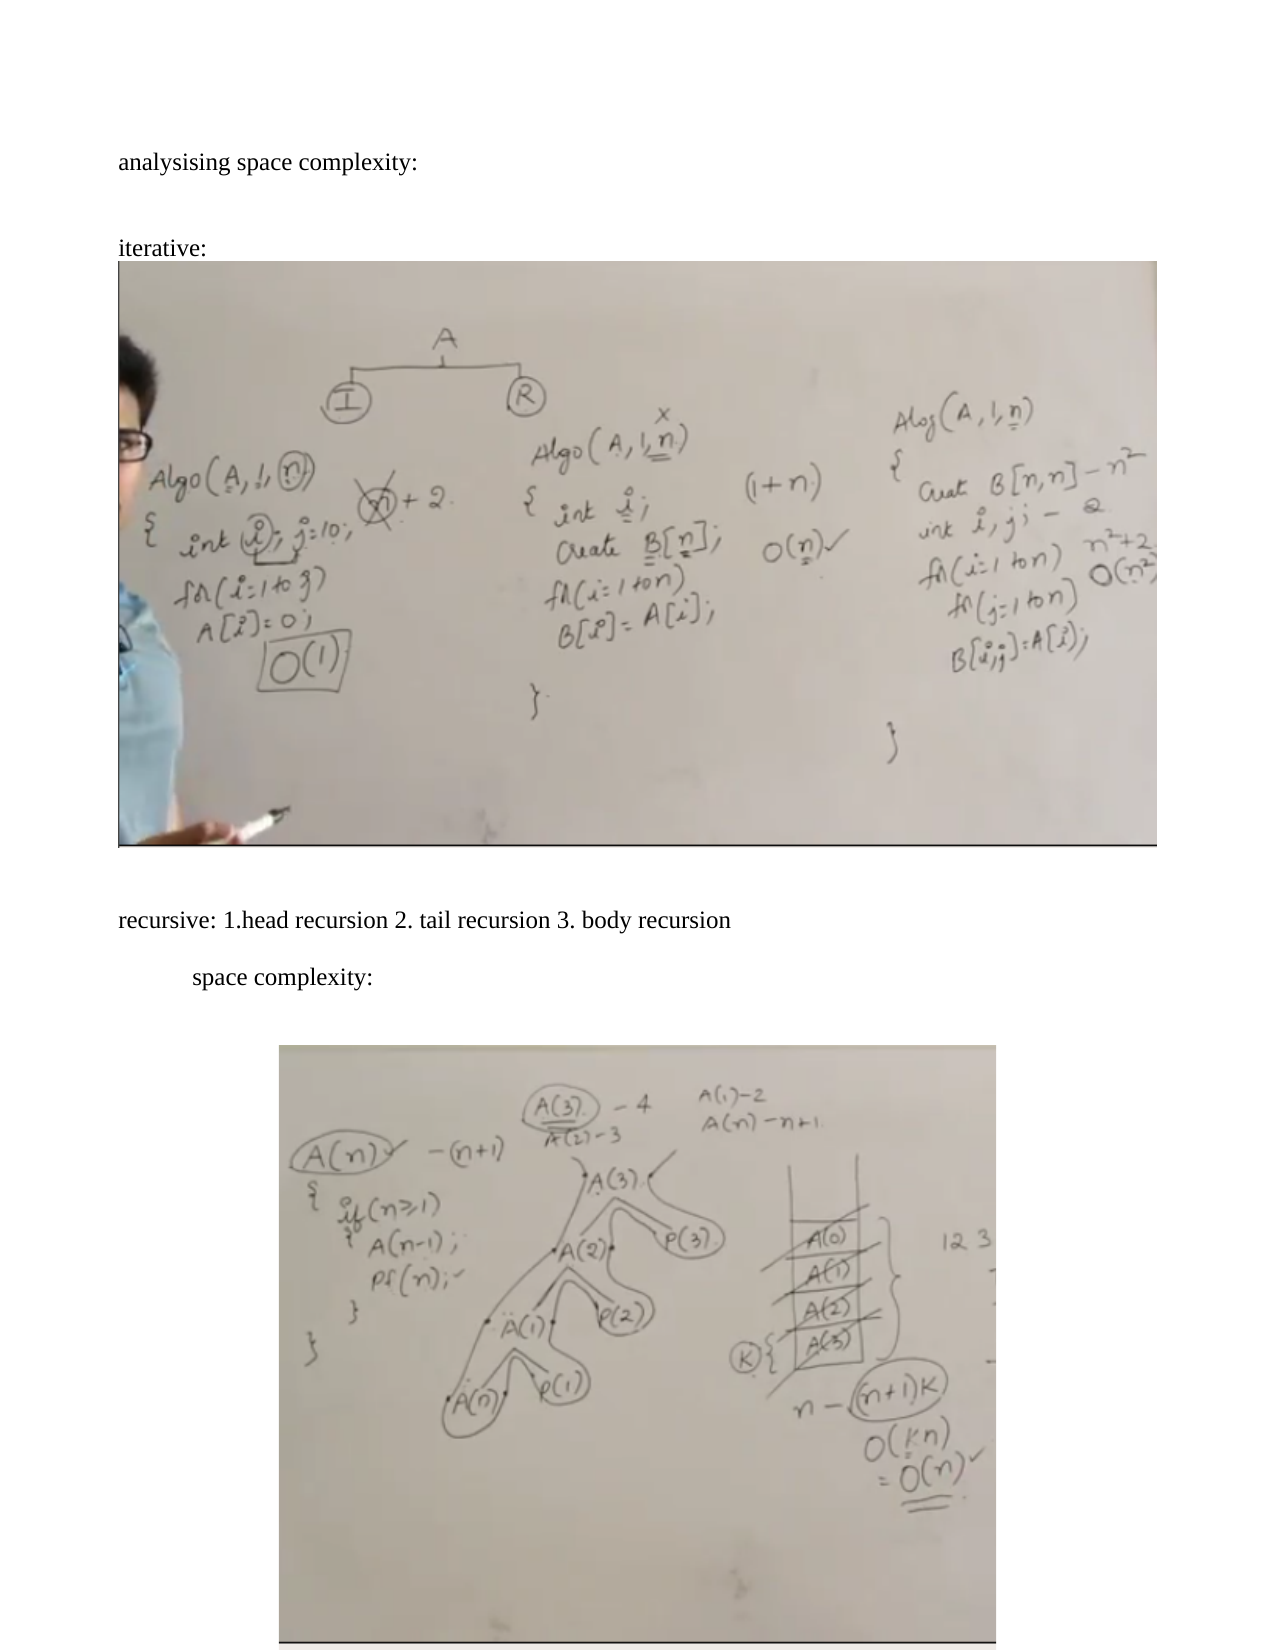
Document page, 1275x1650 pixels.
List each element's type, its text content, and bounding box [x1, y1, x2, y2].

text analysising space complexity: [118, 147, 1157, 176]
text space complexity: [118, 962, 1157, 991]
text iterative: [118, 233, 1157, 261]
picture [278, 1045, 997, 1650]
text recursive: 1.head recursion 2. tail recursion 3. body recursion [118, 905, 1157, 933]
picture [118, 261, 1157, 848]
